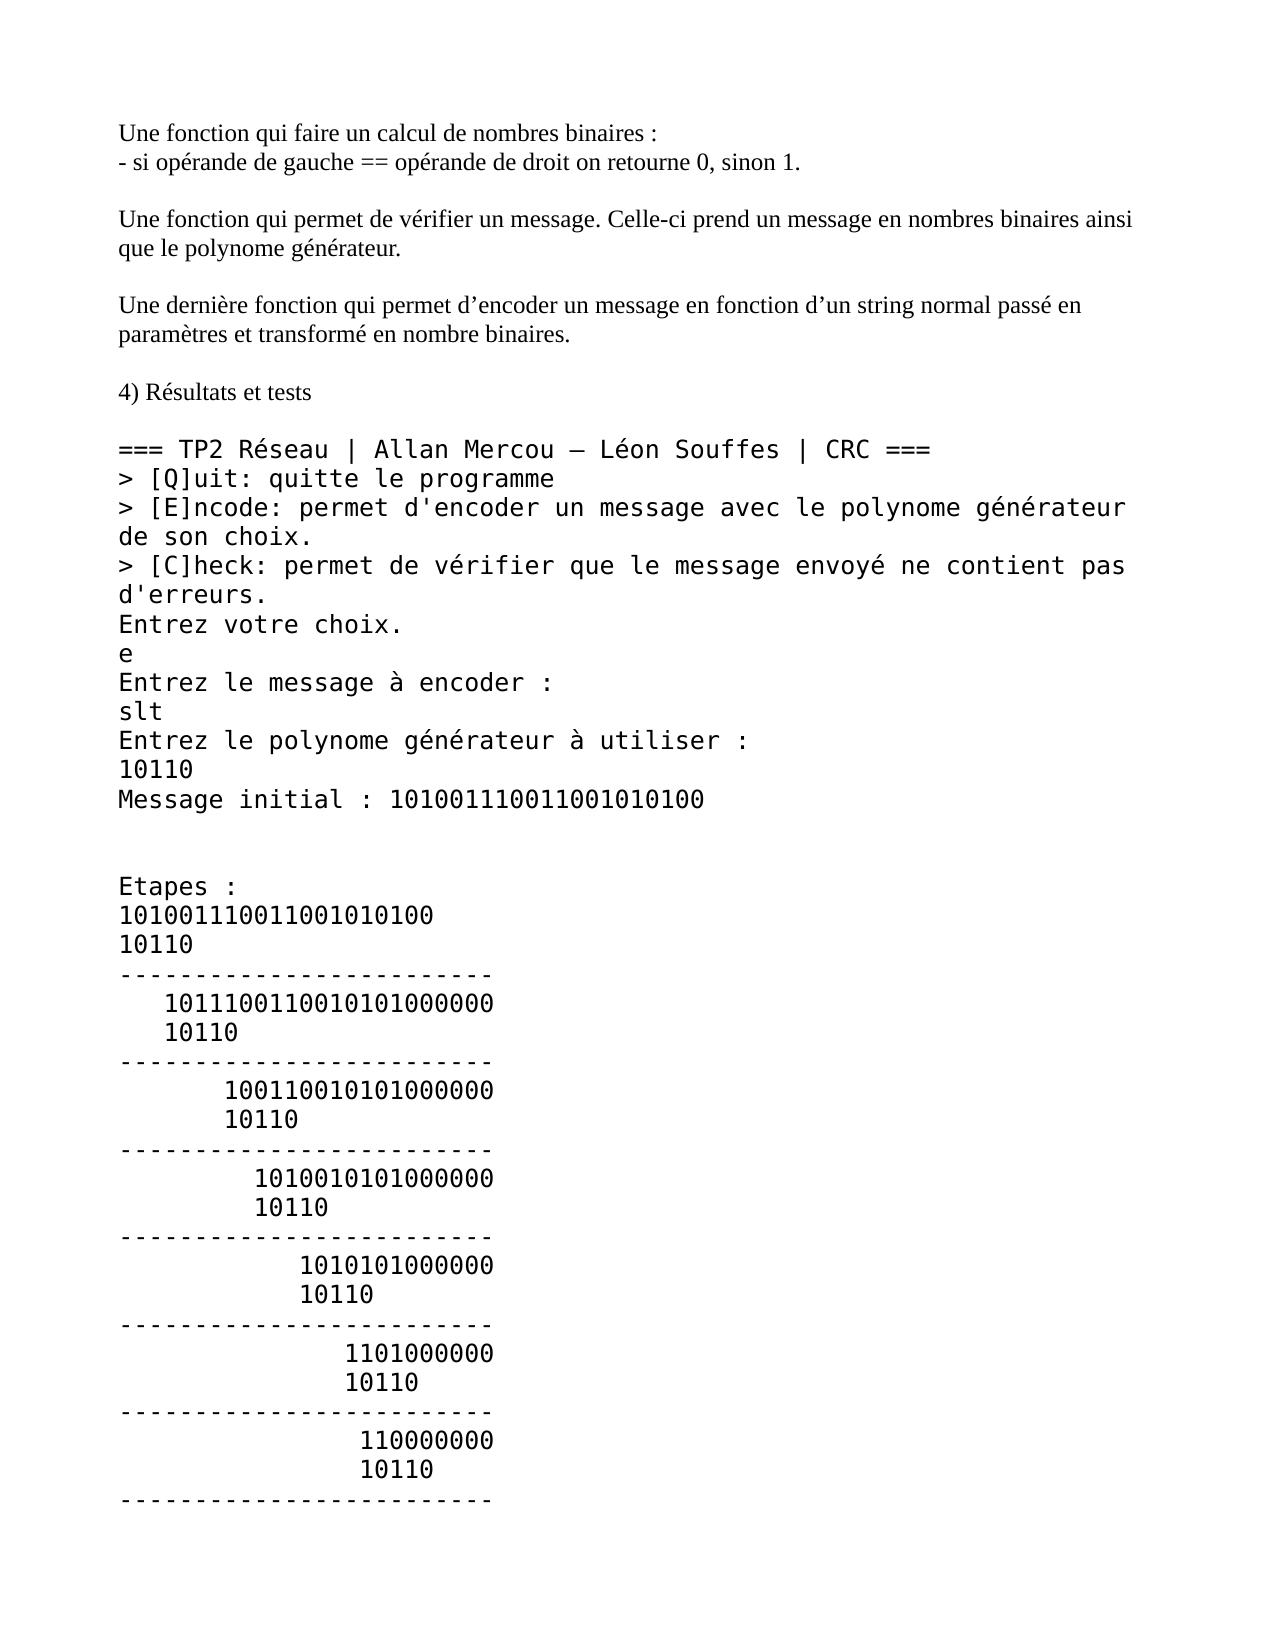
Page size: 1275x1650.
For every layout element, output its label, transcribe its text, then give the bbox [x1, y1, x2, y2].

text ------------------------- [118, 1397, 1157, 1426]
text slt [118, 697, 1157, 726]
text 4) Résultats et tests [118, 377, 1157, 406]
text Message initial : 101001110011001010100 [118, 785, 1157, 814]
text > [E]ncode: permet d'encoder un message avec le polynome générateur de son choix. [118, 493, 1157, 551]
text ------------------------- [118, 1222, 1157, 1251]
text 100110010101000000 [118, 1076, 1157, 1106]
text 10110 [118, 1106, 1157, 1135]
text 1010010101000000 [118, 1164, 1157, 1193]
text Une dernière fonction qui permet d’encoder un message en fonction d’un string normal passé en paramètres et transformé en nombre binaires. [118, 291, 1157, 348]
text Entrez le message à encoder : [118, 668, 1157, 697]
text 10110 [118, 931, 1157, 960]
text 10110 [118, 756, 1157, 785]
text 101001110011001010100 [118, 901, 1157, 931]
text 1010101000000 [118, 1251, 1157, 1281]
text Une fonction qui faire un calcul de nombres binaires : [118, 118, 1157, 147]
text 10110 [118, 1281, 1157, 1310]
text 1101000000 [118, 1339, 1157, 1368]
text Entrez le polynome générateur à utiliser : [118, 726, 1157, 756]
text 10110 [118, 1368, 1157, 1397]
text ------------------------- [118, 960, 1157, 989]
text - si opérande de gauche == opérande de droit on retourne 0, sinon 1. [118, 147, 1157, 176]
text 1011100110010101000000 [118, 989, 1157, 1018]
text ------------------------- [118, 1310, 1157, 1339]
text Une fonction qui permet de vérifier un message. Celle-ci prend un message en nombres binaires ainsi que le polynome générateur. [118, 204, 1157, 262]
text Etapes : [118, 872, 1157, 901]
text 10110 [118, 1193, 1157, 1222]
text 110000000 [118, 1426, 1157, 1456]
text 10110 [118, 1456, 1157, 1485]
text ------------------------- [118, 1047, 1157, 1076]
text > [Q]uit: quitte le programme [118, 464, 1157, 493]
text 10110 [118, 1018, 1157, 1047]
text Entrez votre choix. [118, 610, 1157, 639]
text === TP2 Réseau | Allan Mercou – Léon Souffes | CRC === [118, 435, 1157, 464]
text ------------------------- [118, 1135, 1157, 1164]
text > [C]heck: permet de vérifier que le message envoyé ne contient pas d'erreurs. [118, 551, 1157, 610]
text e [118, 639, 1157, 668]
text ------------------------- [118, 1485, 1157, 1514]
